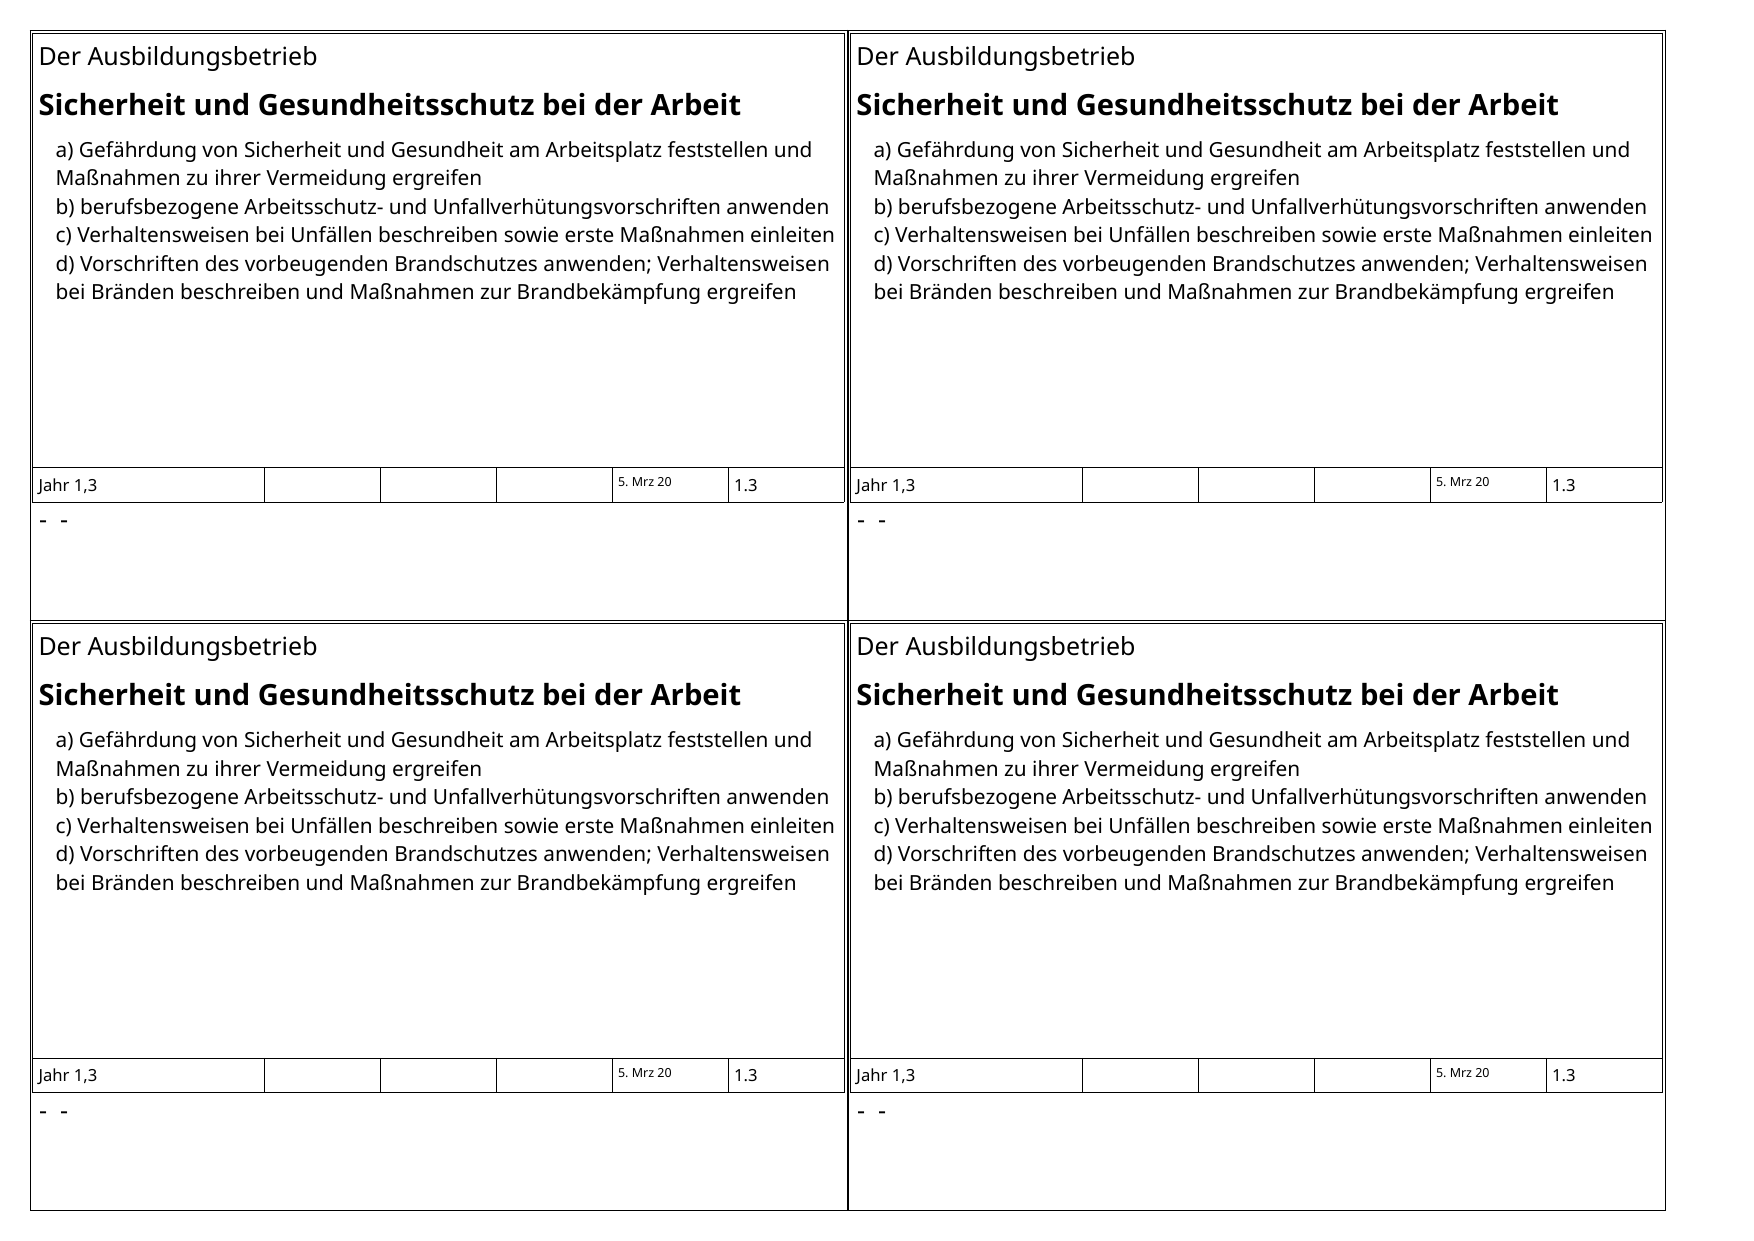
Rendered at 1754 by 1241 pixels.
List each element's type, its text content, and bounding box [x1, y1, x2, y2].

table_cell [381, 468, 496, 502]
table_cell [497, 1059, 612, 1092]
table_cell [33, 129, 49, 467]
table_cell 1.3 [729, 1059, 844, 1092]
table_cell a) Gefährdung von Sicherheit und Gesundheit am Arbeitsplatz feststellen und Maßnahmen zu ihrer Vermeidung ergreifen b) berufsbezogene Arbeitsschutz- und Unfallverhütungsvorschriften anwenden c) Verhaltensweisen bei Unfällen beschreiben sowie erste Maßnahmen einleiten d) Vorschriften des vorbeugenden Brandschutzes anwenden; Verhaltensweisen bei Bränden beschreiben und Maßnahmen zur Brandbekämpfung ergreifen [50, 720, 844, 1058]
table_cell [265, 1059, 380, 1092]
table_cell a) Gefährdung von Sicherheit und Gesundheit am Arbeitsplatz feststellen und Maßnahmen zu ihrer Vermeidung ergreifen b) berufsbezogene Arbeitsschutz- und Unfallverhütungsvorschriften anwenden c) Verhaltensweisen bei Unfällen beschreiben sowie erste Maßnahmen einleiten d) Vorschriften des vorbeugenden Brandschutzes anwenden; Verhaltensweisen bei Bränden beschreiben und Maßnahmen zur Brandbekämpfung ergreifen [50, 129, 844, 467]
table_cell Jahr 1,3 [33, 1059, 264, 1092]
table_cell [497, 468, 612, 502]
table_cell [1199, 1059, 1314, 1092]
text - - [850, 503, 1662, 536]
table_cell 5. Mrz 20 [1431, 1059, 1546, 1092]
text - - [32, 503, 844, 536]
table_cell a) Gefährdung von Sicherheit und Gesundheit am Arbeitsplatz feststellen und Maßnahmen zu ihrer Vermeidung ergreifen b) berufsbezogene Arbeitsschutz- und Unfallverhütungsvorschriften anwenden c) Verhaltensweisen bei Unfällen beschreiben sowie erste Maßnahmen einleiten d) Vorschriften des vorbeugenden Brandschutzes anwenden; Verhaltensweisen bei Bränden beschreiben und Maßnahmen zur Brandbekämpfung ergreifen [868, 129, 1662, 467]
table_cell [1315, 468, 1430, 502]
table_cell 1.3 [1547, 1059, 1662, 1092]
text - - [850, 1093, 1662, 1126]
table_cell 5. Mrz 20 [613, 468, 728, 502]
table_header Der Ausbildungsbetrieb [851, 34, 1662, 78]
table_cell [33, 720, 49, 1058]
table_cell [1083, 1059, 1198, 1092]
table_cell 1.3 [729, 468, 844, 502]
table_cell [1083, 468, 1198, 502]
table_header Der Ausbildungsbetrieb [851, 624, 1662, 669]
table_header Der Ausbildungsbetrieb [33, 624, 844, 669]
table_cell Jahr 1,3 [851, 1059, 1082, 1092]
table_cell Sicherheit und Gesundheitsschutz bei der Arbeit [33, 669, 844, 720]
table_cell Jahr 1,3 [33, 468, 264, 502]
table_cell [1315, 1059, 1430, 1092]
table_cell [851, 129, 867, 467]
text - - [32, 1093, 844, 1126]
table_cell Sicherheit und Gesundheitsschutz bei der Arbeit [33, 78, 844, 129]
table_cell [381, 1059, 496, 1092]
table_cell Jahr 1,3 [851, 468, 1082, 502]
table_header Der Ausbildungsbetrieb [33, 34, 844, 78]
table_cell 1.3 [1547, 468, 1662, 502]
table_cell Sicherheit und Gesundheitsschutz bei der Arbeit [851, 669, 1662, 720]
table_cell Sicherheit und Gesundheitsschutz bei der Arbeit [851, 78, 1662, 129]
table_cell [1199, 468, 1314, 502]
table_cell [265, 468, 380, 502]
table_cell a) Gefährdung von Sicherheit und Gesundheit am Arbeitsplatz feststellen und Maßnahmen zu ihrer Vermeidung ergreifen b) berufsbezogene Arbeitsschutz- und Unfallverhütungsvorschriften anwenden c) Verhaltensweisen bei Unfällen beschreiben sowie erste Maßnahmen einleiten d) Vorschriften des vorbeugenden Brandschutzes anwenden; Verhaltensweisen bei Bränden beschreiben und Maßnahmen zur Brandbekämpfung ergreifen [868, 720, 1662, 1058]
table_cell [851, 720, 867, 1058]
table_cell 5. Mrz 20 [613, 1059, 728, 1092]
table_cell 5. Mrz 20 [1431, 468, 1546, 502]
